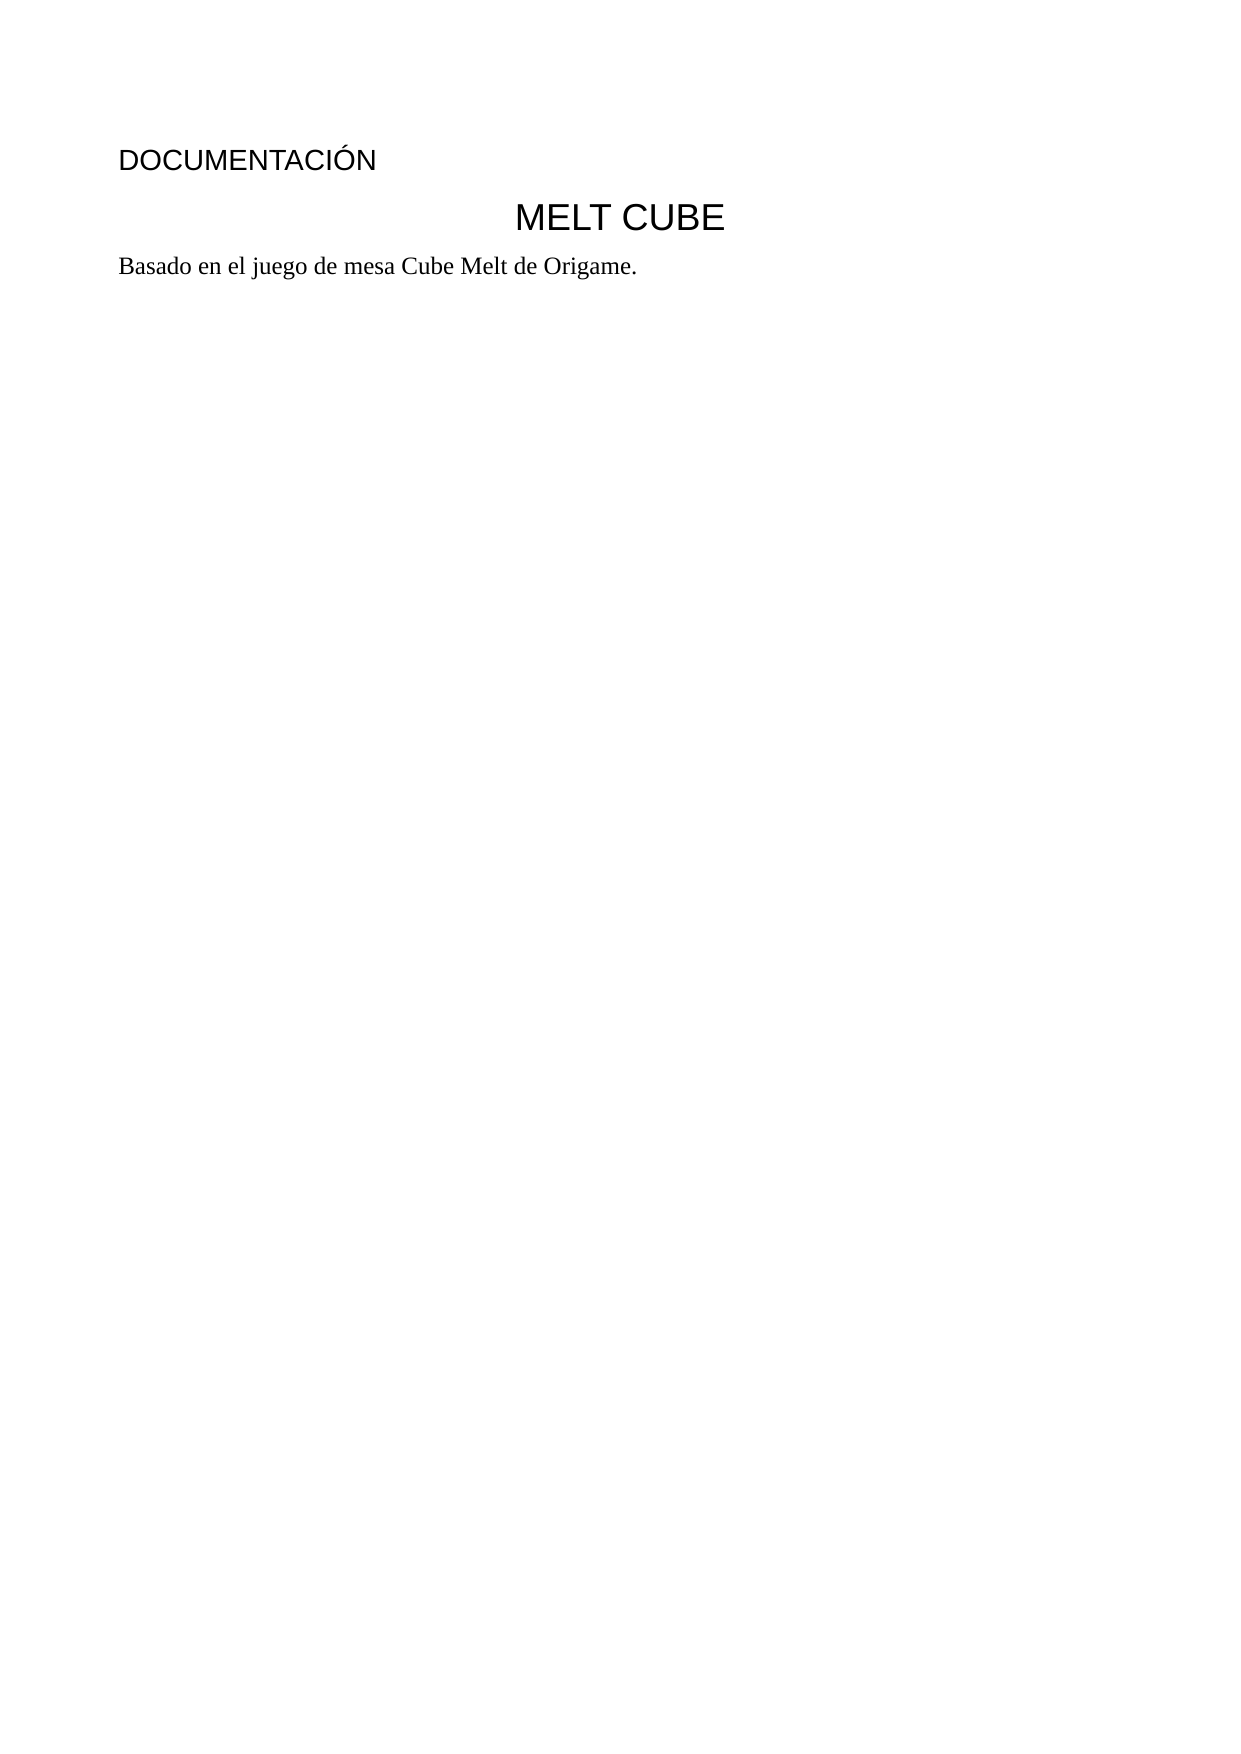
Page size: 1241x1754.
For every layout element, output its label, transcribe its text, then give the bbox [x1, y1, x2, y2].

subtitle MELT CUBE [118, 195, 1122, 238]
subtitle DOCUMENTACIÓN [118, 143, 1122, 177]
text Basado en el juego de mesa Cube Melt de Origame. [118, 251, 1122, 280]
